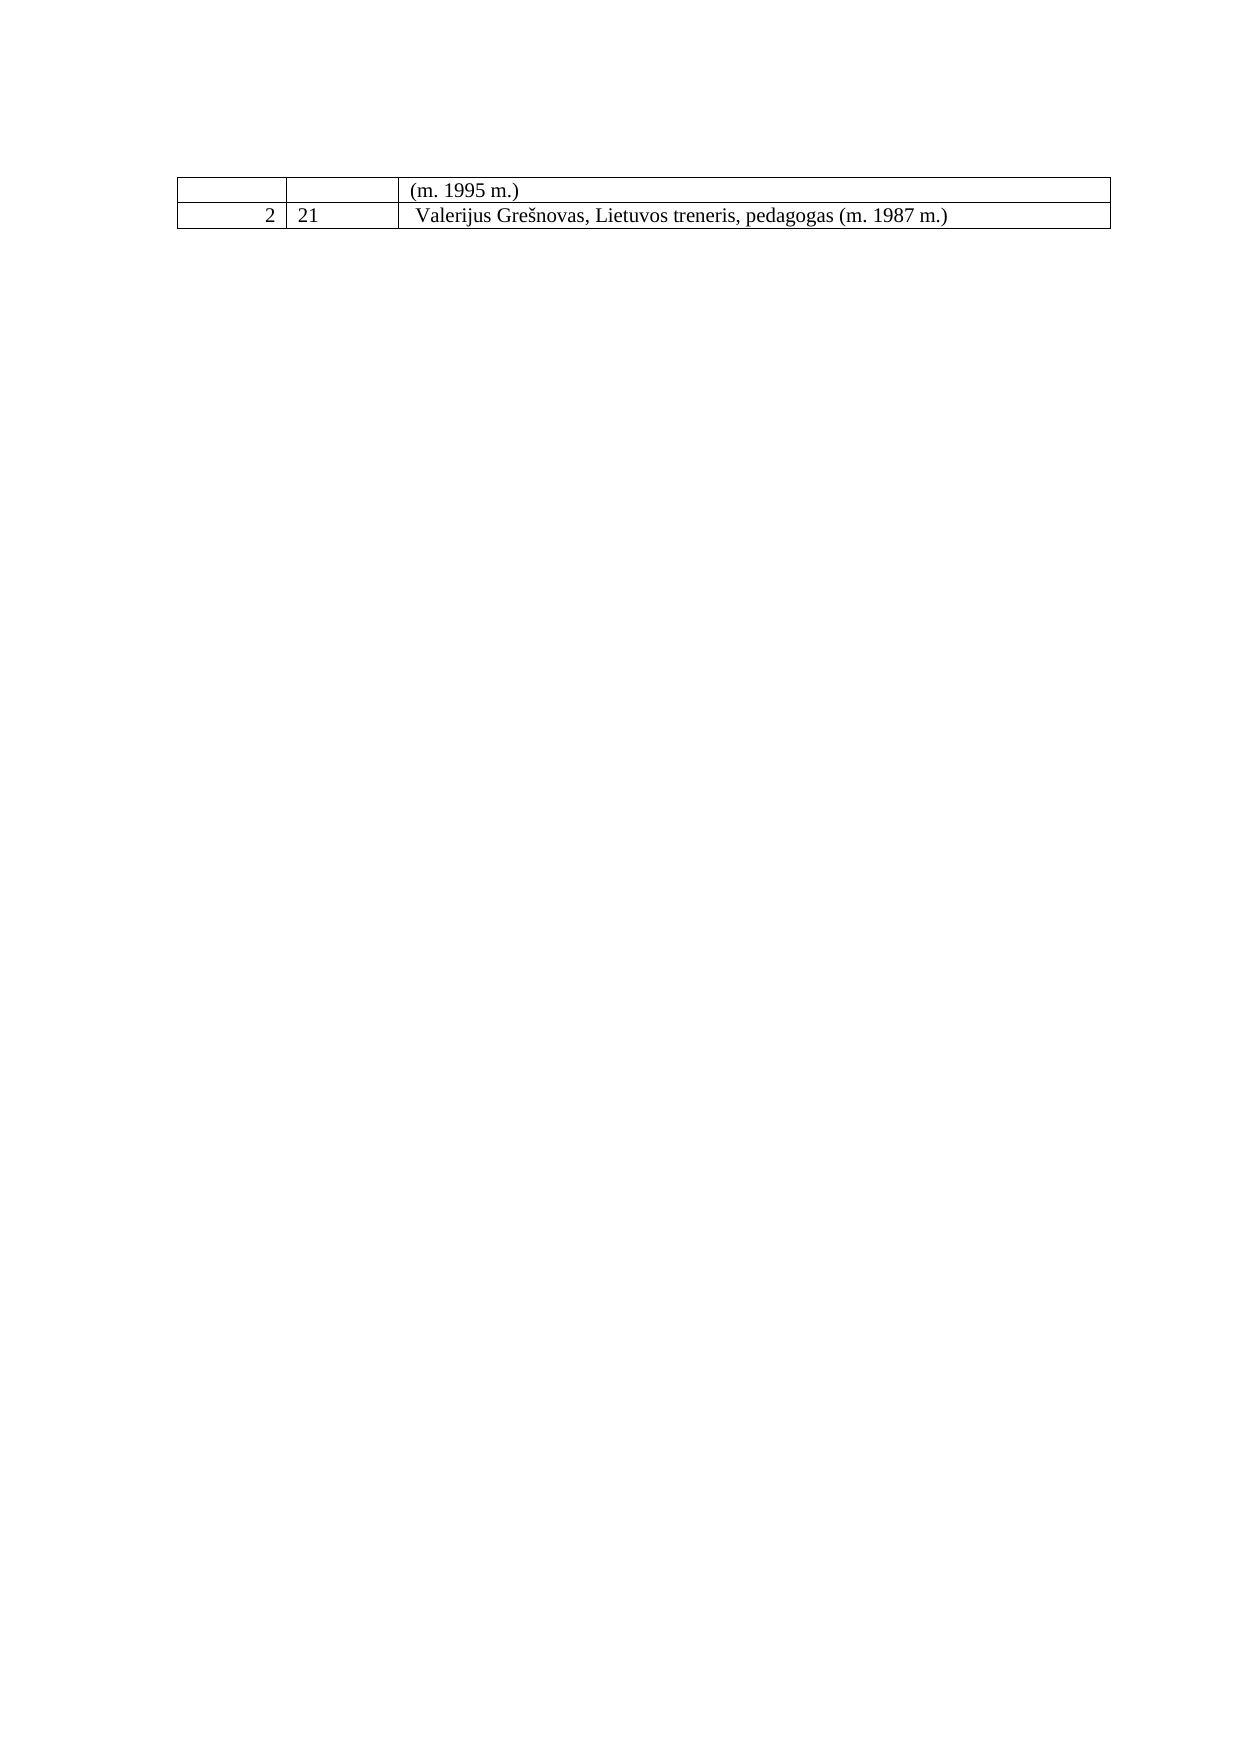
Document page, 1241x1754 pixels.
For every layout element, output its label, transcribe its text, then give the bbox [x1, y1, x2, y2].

table_cell 2 [178, 203, 286, 227]
table_cell (m. 1995 m.) [399, 178, 1110, 202]
table_cell 21 [287, 203, 398, 227]
table_cell [287, 178, 398, 202]
table_cell [178, 178, 286, 202]
table_cell Valerijus Grešnovas, Lietuvos treneris, pedagogas (m. 1987 m.) [399, 203, 1110, 227]
